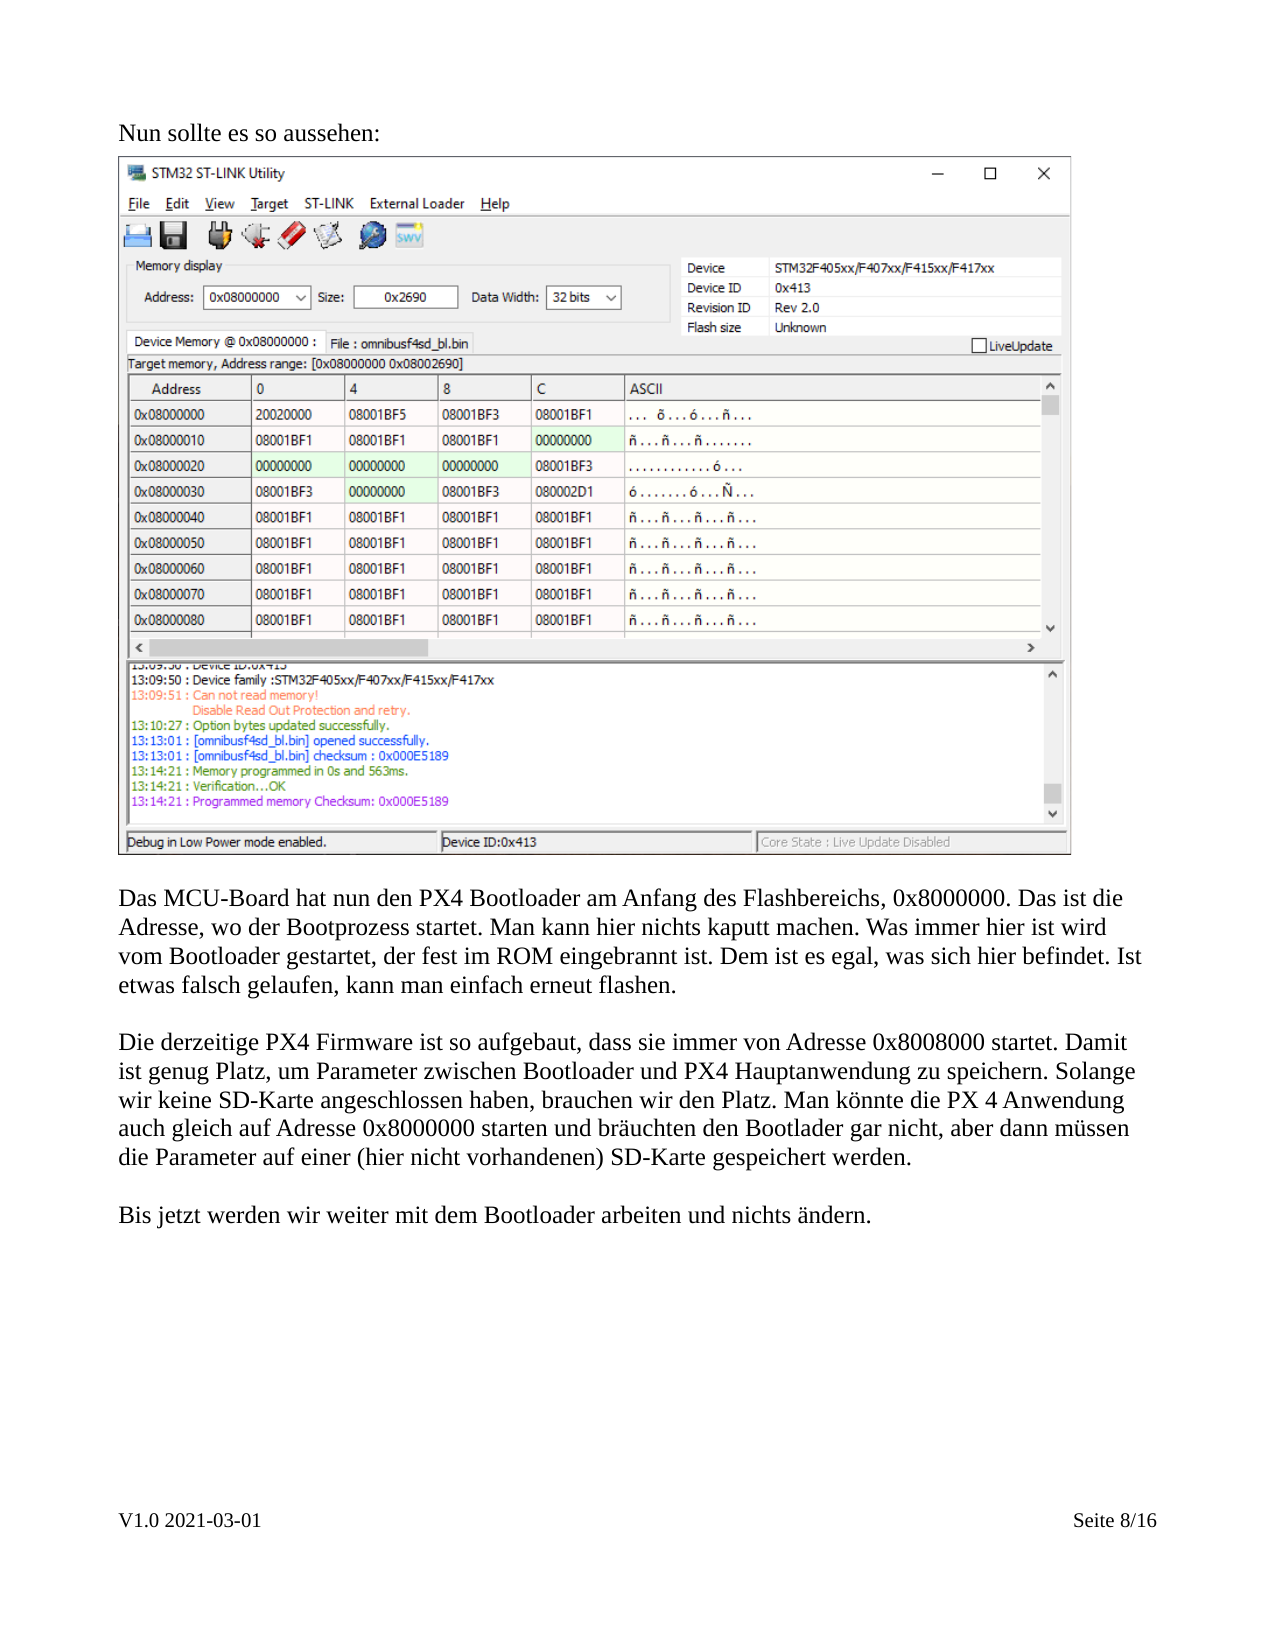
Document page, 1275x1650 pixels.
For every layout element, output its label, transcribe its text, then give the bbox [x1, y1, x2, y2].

text Das MCU-Board hat nun den PX4 Bootloader am Anfang des Flashbereichs, 0x8000000. Das ist die Adresse, wo der Bootprozess startet. Man kann hier nichts kaputt machen. Was immer hier ist wird vom Bootloader gestartet, der fest im ROM eingebrannt ist. Dem ist es egal, was sich hier befindet. Ist etwas falsch gelaufen, kann man einfach erneut flashen. [118, 883, 1157, 998]
text Die derzeitige PX4 Firmware ist so aufgebaut, dass sie immer von Adresse 0x8008000 startet. Damit ist genug Platz, um Parameter zwischen Bootloader und PX4 Hauptanwendung zu speichern. Solange wir keine SD-Karte angeschlossen haben, brauchen wir den Platz. Man könnte die PX 4 Anwendung auch gleich auf Adresse 0x8000000 starten und bräuchten den Bootlader gar nicht, aber dann müssen die Parameter auf einer (hier nicht vorhandenen) SD-Karte gespeichert werden. [118, 1027, 1157, 1171]
text Bis jetzt werden wir weiter mit dem Bootloader arbeiten und nichts ändern. [118, 1200, 1157, 1228]
text Nun sollte es so aussehen: [118, 118, 1157, 147]
picture [118, 156, 1072, 855]
